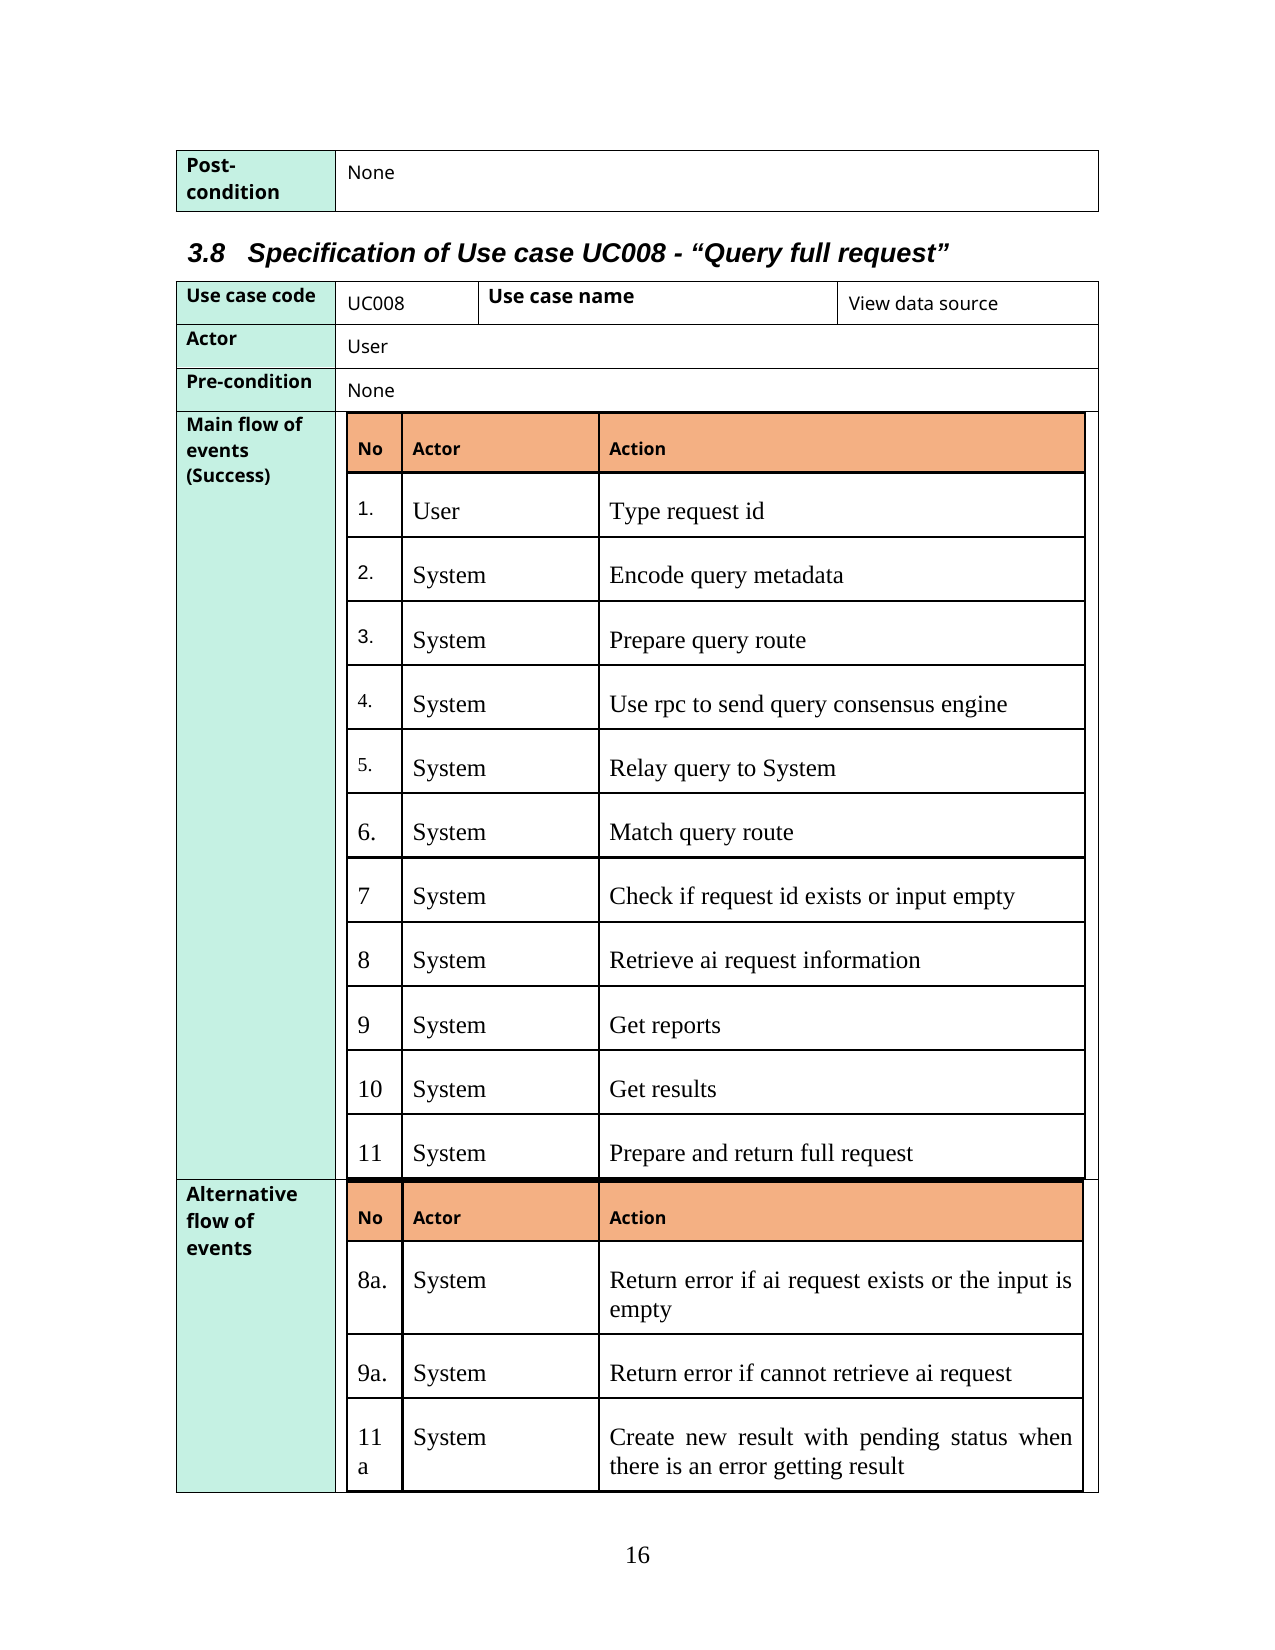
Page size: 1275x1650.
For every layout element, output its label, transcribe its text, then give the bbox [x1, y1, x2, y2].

table_cell System [404, 1399, 598, 1490]
table_cell Retrieve ai request information [600, 923, 1084, 985]
table_cell 11 [348, 1115, 401, 1177]
table_cell Get results [600, 1051, 1084, 1113]
table_cell Relay query to System [600, 730, 1084, 792]
table_header Use case name [479, 282, 837, 324]
table_cell Prepare and return full request [600, 1115, 1084, 1177]
table_cell [336, 1180, 346, 1492]
table_cell 4. [348, 666, 401, 728]
table_cell [336, 412, 346, 1179]
table_header Actor [403, 414, 598, 471]
table_cell 9a. [348, 1335, 401, 1397]
table_cell System [403, 859, 598, 921]
table_cell Type request id [600, 474, 1084, 536]
table_cell Main flow of events (Success) [177, 412, 335, 1179]
table_cell 5. [348, 730, 401, 792]
table_cell 9 [348, 987, 401, 1049]
table_cell System [403, 602, 598, 664]
table_header No [348, 1183, 401, 1240]
table_cell Return error if cannot retrieve ai request [600, 1335, 1082, 1397]
table_cell 1. [348, 474, 401, 536]
table_cell System [404, 1242, 598, 1333]
table_cell Post-condition [177, 151, 335, 211]
table_cell Prepare query route [600, 602, 1084, 664]
table_cell 3. [348, 602, 401, 664]
table_header Action [600, 414, 1084, 471]
table_cell System [403, 730, 598, 792]
table_header Use case code [177, 282, 335, 324]
table_cell User [336, 325, 1098, 367]
table_cell Return error if ai request exists or the input is empty [600, 1242, 1082, 1333]
table_cell 7 [348, 859, 401, 921]
table_cell Pre-condition [177, 369, 335, 411]
table_cell System [403, 923, 598, 985]
table_cell [1086, 412, 1098, 1179]
table_cell System [403, 987, 598, 1049]
table_cell Get reports [600, 987, 1084, 1049]
table_cell None [336, 151, 1098, 211]
table_cell Match query route [600, 794, 1084, 856]
table_cell 11a [348, 1399, 401, 1490]
table_cell System [404, 1335, 598, 1397]
table_cell Alternative flow of events [177, 1180, 335, 1492]
table_cell System [403, 1051, 598, 1113]
table_cell 8a. [348, 1242, 401, 1333]
table_cell Check if request id exists or input empty [600, 859, 1084, 921]
table_cell Actor [177, 325, 335, 367]
table_cell Encode query metadata [600, 538, 1084, 600]
table_cell Use rpc to send query consensus engine [600, 666, 1084, 728]
table_cell 10 [348, 1051, 401, 1113]
table_cell 8 [348, 923, 401, 985]
table_cell 6. [348, 794, 401, 856]
table_cell [1084, 1180, 1098, 1492]
table_header View data source [838, 282, 1098, 324]
table_cell None [336, 369, 1098, 411]
table_header Actor [404, 1183, 598, 1240]
table_cell Create new result with pending status when there is an error getting result [600, 1399, 1082, 1490]
subtitle Specification of Use case UC008 - “Query full request” [187, 237, 1087, 268]
table_cell User [403, 474, 598, 536]
table_cell System [403, 1115, 598, 1177]
table_cell System [403, 538, 598, 600]
table_cell System [403, 666, 598, 728]
table_header UC008 [336, 282, 478, 324]
table_header No [348, 414, 401, 471]
table_header Action [600, 1183, 1082, 1240]
table_cell 2. [348, 538, 401, 600]
table_cell System [403, 794, 598, 856]
